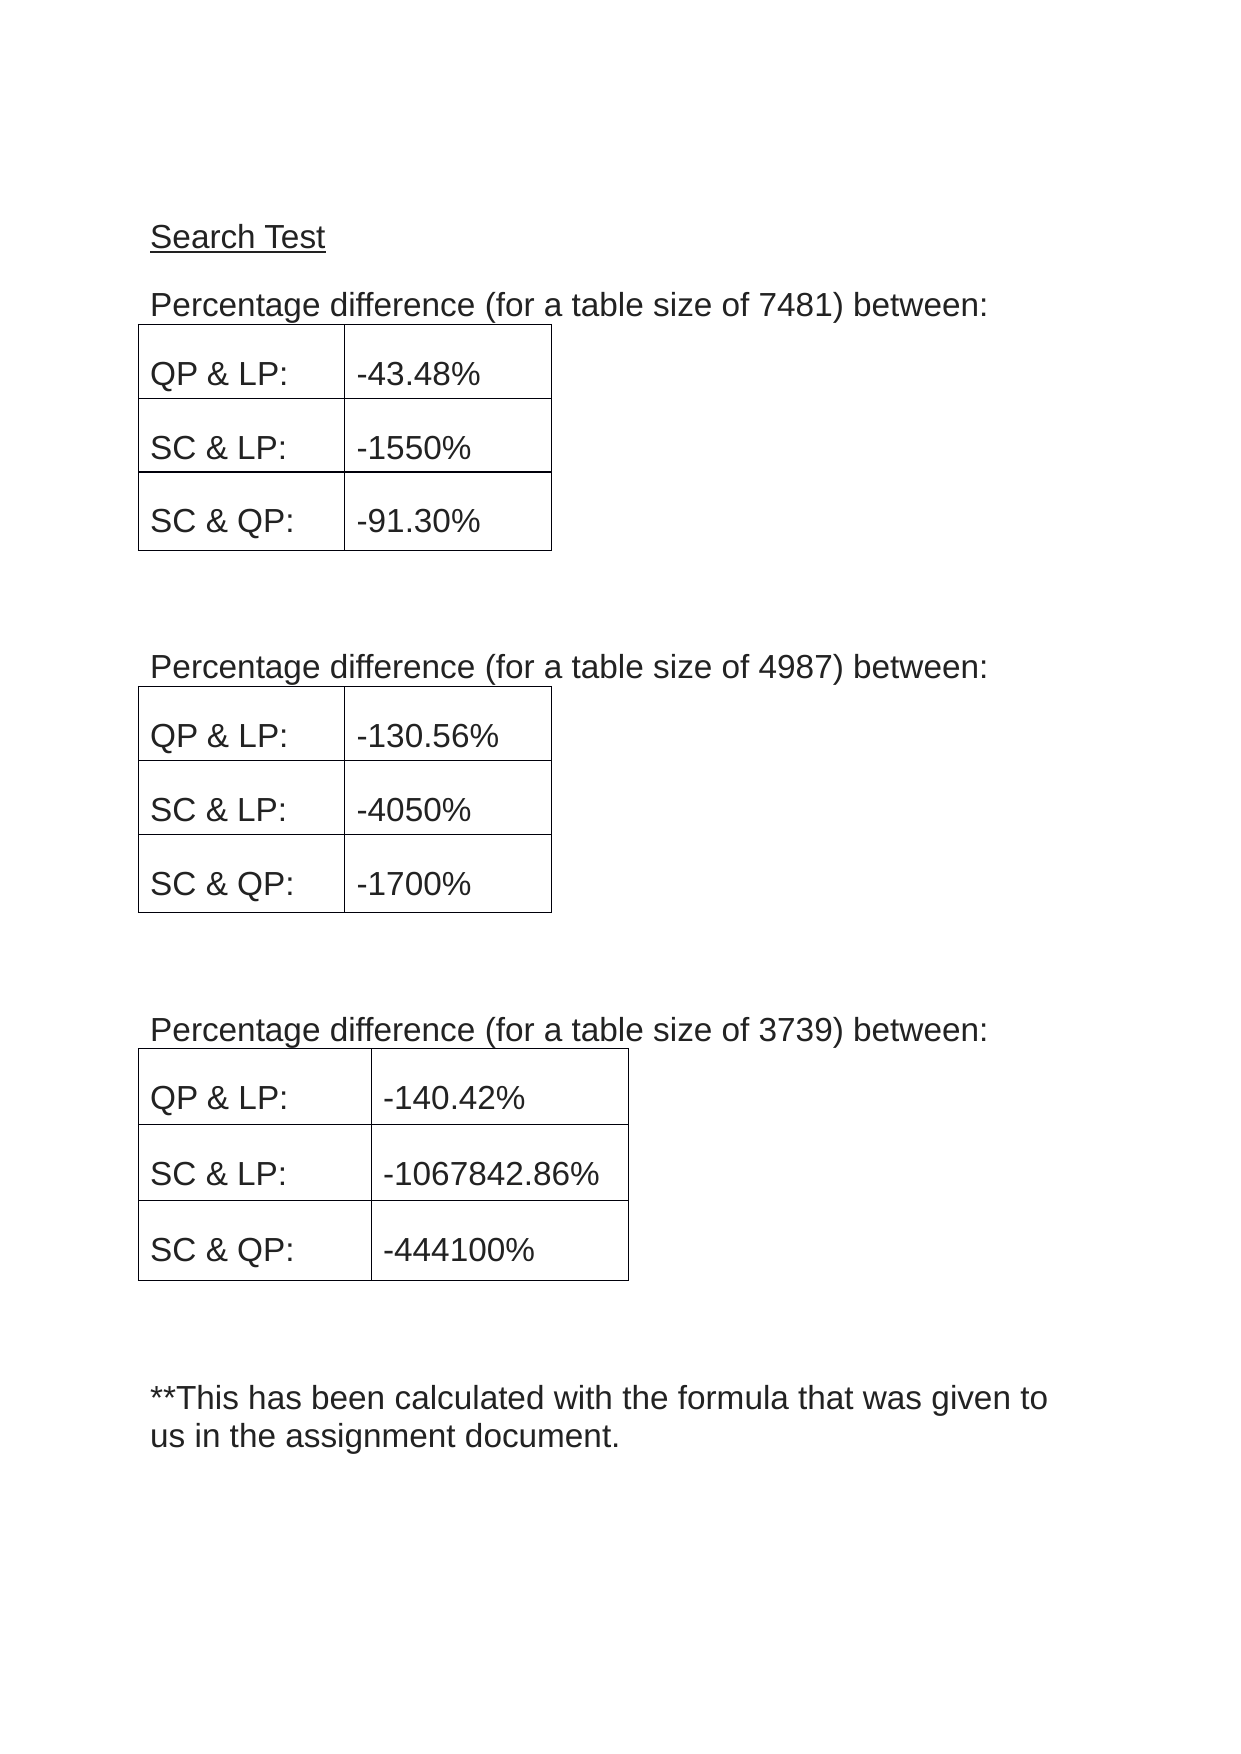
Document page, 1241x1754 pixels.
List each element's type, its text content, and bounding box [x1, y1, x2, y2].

table_cell -1700% [345, 835, 551, 912]
table_header QP & LP: [139, 687, 344, 760]
text Percentage difference (for a table size of 7481) between: [150, 285, 1090, 324]
table_cell SC & LP: [139, 1125, 371, 1200]
table_cell -91.30% [345, 473, 551, 549]
table_header -43.48% [345, 325, 551, 397]
text Percentage difference (for a table size of 4987) between: [150, 647, 1090, 686]
table_header -140.42% [372, 1049, 628, 1124]
table_cell SC & QP: [139, 1201, 371, 1280]
table_cell SC & QP: [139, 473, 344, 549]
table_cell SC & QP: [139, 835, 344, 912]
table_header QP & LP: [139, 325, 344, 397]
table_header QP & LP: [139, 1049, 371, 1124]
table_cell -4050% [345, 761, 551, 833]
table_cell -1067842.86% [372, 1125, 628, 1200]
table_cell -444100% [372, 1201, 628, 1280]
text Percentage difference (for a table size of 3739) between: [150, 1009, 1090, 1048]
table_cell SC & LP: [139, 399, 344, 471]
table_cell SC & LP: [139, 761, 344, 833]
text Search Test [150, 218, 1090, 256]
table_header -130.56% [345, 687, 551, 760]
text **This has been calculated with the formula that was given to us in the assignment document. [150, 1378, 1090, 1455]
table_cell -1550% [345, 399, 551, 471]
